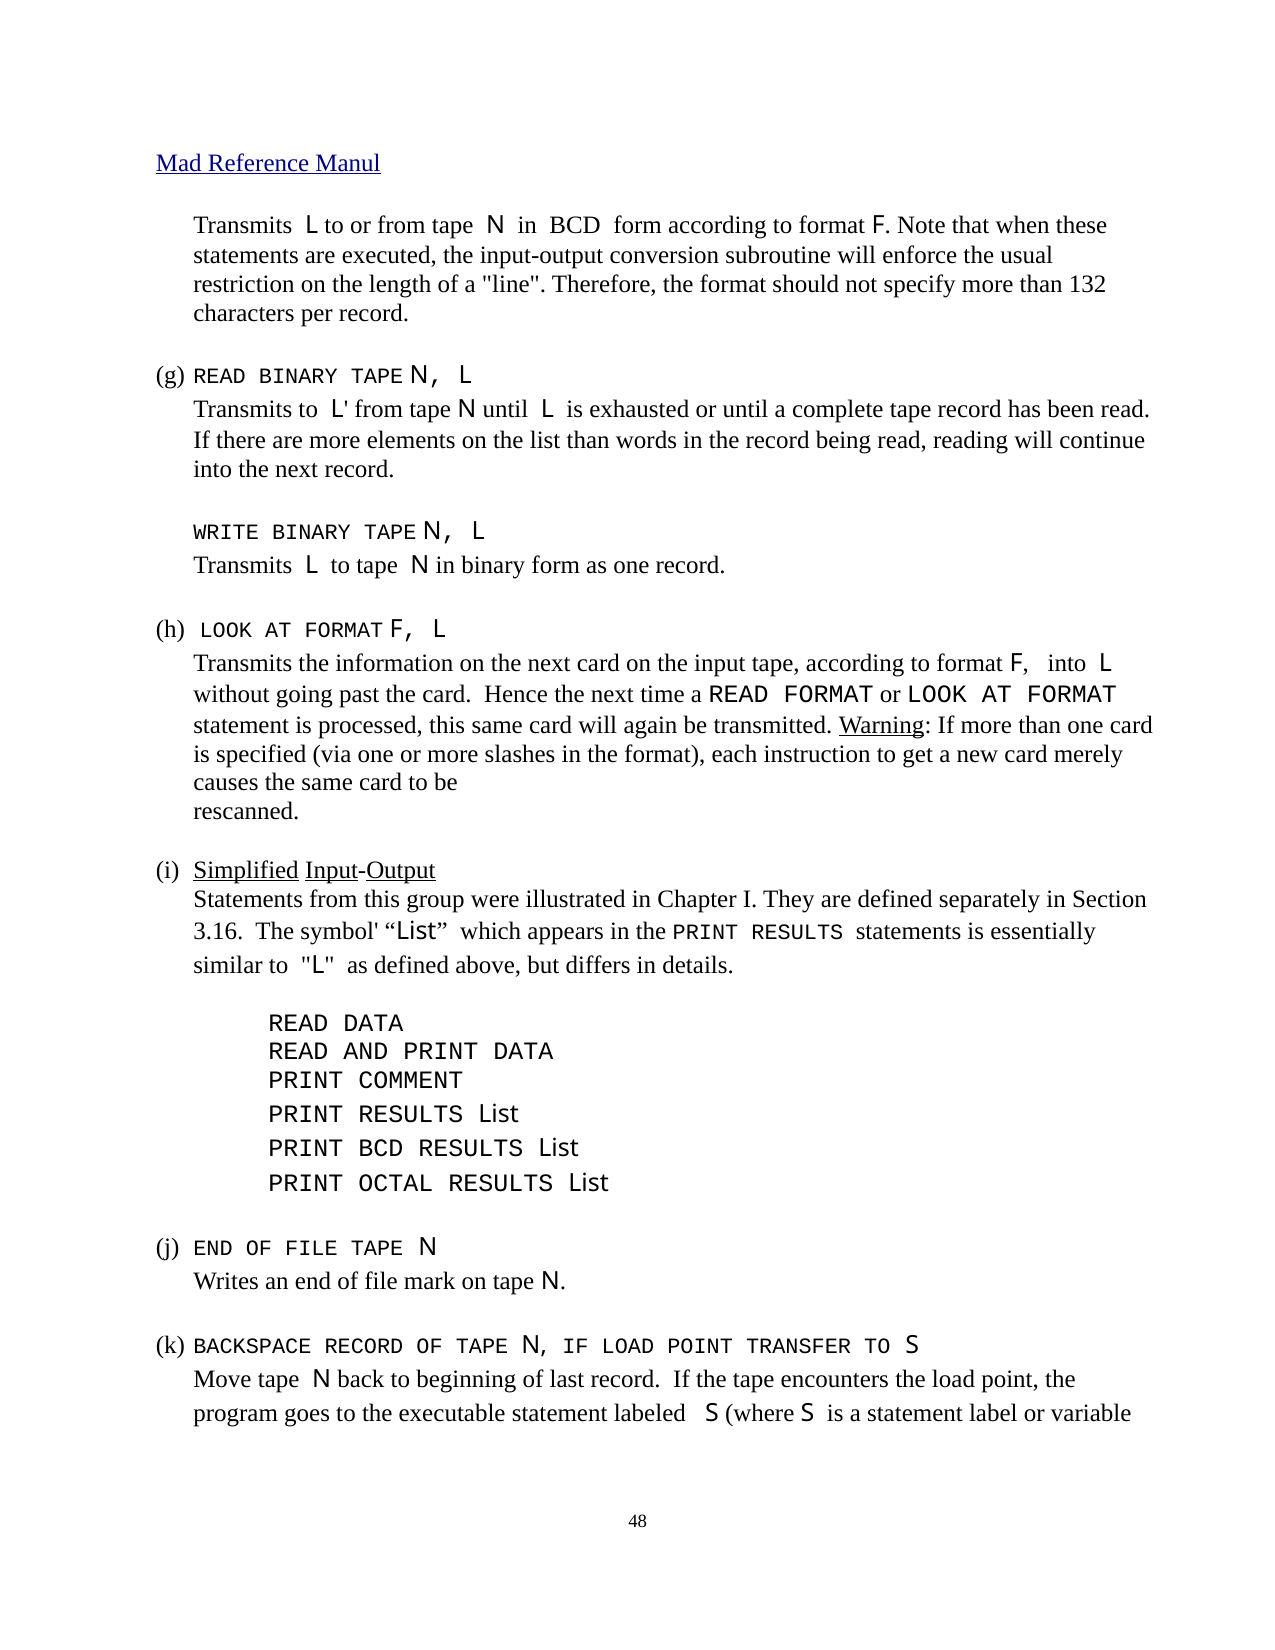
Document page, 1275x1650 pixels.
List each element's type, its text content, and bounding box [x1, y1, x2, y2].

list BACKSPACE RECORD OF TAPE N, IF LOAD POINT TRANSFER TO S Move tape N back to beginning of last record. If the tape encounters the load point, the program goes to the executable statement labeled S (where S is a statement label or variable [156, 1327, 1157, 1429]
list Simplified Input-Output Statements from this group were illustrated in Chapter I. They are defined separately in Section 3.16. The symbol' “List” which appears in the PRINT RESULTS statements is essentially similar to "L" as defined above, but differs in details. [156, 855, 1157, 981]
list WRITE BINARY TAPE N, L Transmits L to tape N in binary form as one record. [156, 512, 1157, 581]
list READ DATA READ AND PRINT DATA PRINT COMMENT PRINT RESULTS List PRINT BCD RESULTS List PRINT OCTAL RESULTS List [231, 1011, 1157, 1198]
list LOOK AT FORMAT F, L Transmits the information on the next card on the input tape, according to format F, into L without going past the card. Hence the next time a READ FORMAT or LOOK AT FORMAT statement is processed, this same card will again be transmitted. Warning: If more than one card is specified (via one or more slashes in the format), each instruction to get a new card merely causes the same card to be rescanned. [156, 611, 1157, 825]
list READ BINARY TAPE N, L Transmits to L' from tape N until L is exhausted or until a complete tape record has been read. If there are more elements on the list than words in the record being read, reading will continue into the next record. [156, 357, 1157, 482]
list END OF FILE TAPE N Writes an end of file mark on tape N. [156, 1228, 1157, 1297]
list Transmits L to or from tape N in BCD form according to format F. Note that when these statements are executed, the input-output conversion subroutine will enforce the usual restriction on the length of a "line". Therefore, the format should not specify more than 132 characters per record. [156, 206, 1157, 327]
